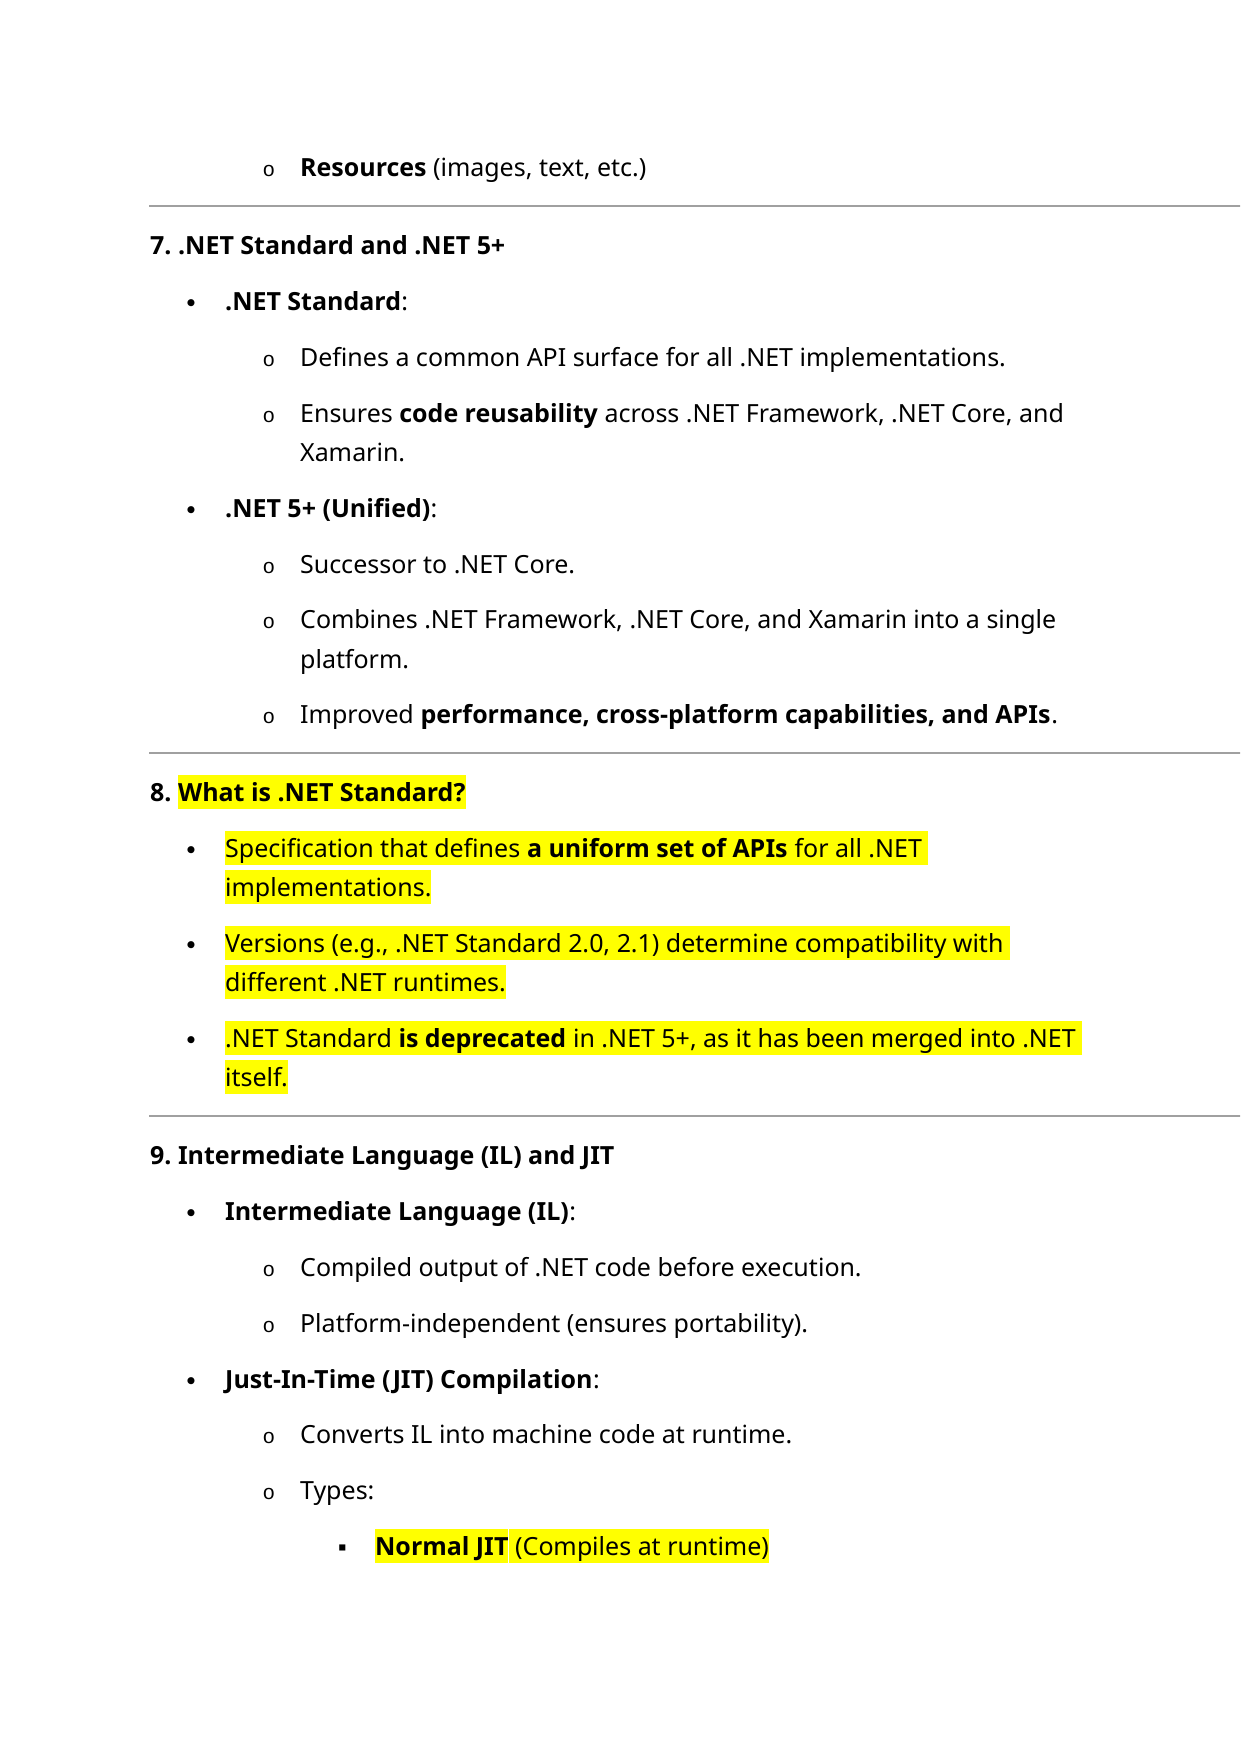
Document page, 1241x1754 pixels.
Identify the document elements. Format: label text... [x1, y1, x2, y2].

list Types: [262, 1473, 1090, 1507]
list Specification that defines a uniform set of APIs for all .NET implementations. [187, 831, 1090, 904]
list Platform-independent (ensures portability). [262, 1305, 1090, 1339]
list Compiled output of .NET code before execution. [262, 1249, 1090, 1284]
text 8. What is .NET Standard? [150, 775, 1090, 809]
list Converts IL into machine code at runtime. [262, 1417, 1090, 1451]
list Normal JIT (Compiles at runtime) [337, 1529, 1090, 1563]
list Versions (e.g., .NET Standard 2.0, 2.1) determine compatibility with different .NET runtimes. [187, 926, 1090, 999]
list Just-In-Time (JIT) Compilation: [187, 1361, 1090, 1395]
list Ensures code reusability across .NET Framework, .NET Core, and Xamarin. [262, 395, 1090, 469]
list Defines a common API surface for all .NET implementations. [262, 339, 1090, 374]
text 9. Intermediate Language (IL) and JIT [150, 1138, 1090, 1172]
list .NET Standard is deprecated in .NET 5+, as it has been merged into .NET itself. [187, 1021, 1090, 1094]
list Combines .NET Framework, .NET Core, and Xamarin into a single platform. [262, 602, 1090, 675]
list Resources (images, text, etc.) [262, 150, 1090, 184]
list Successor to .NET Core. [262, 546, 1090, 580]
list Intermediate Language (IL): [187, 1194, 1090, 1228]
list .NET 5+ (Unified): [187, 490, 1090, 524]
list .NET Standard: [187, 284, 1090, 318]
text 7. .NET Standard and .NET 5+ [150, 228, 1090, 262]
list Improved performance, cross-platform capabilities, and APIs. [262, 697, 1090, 731]
